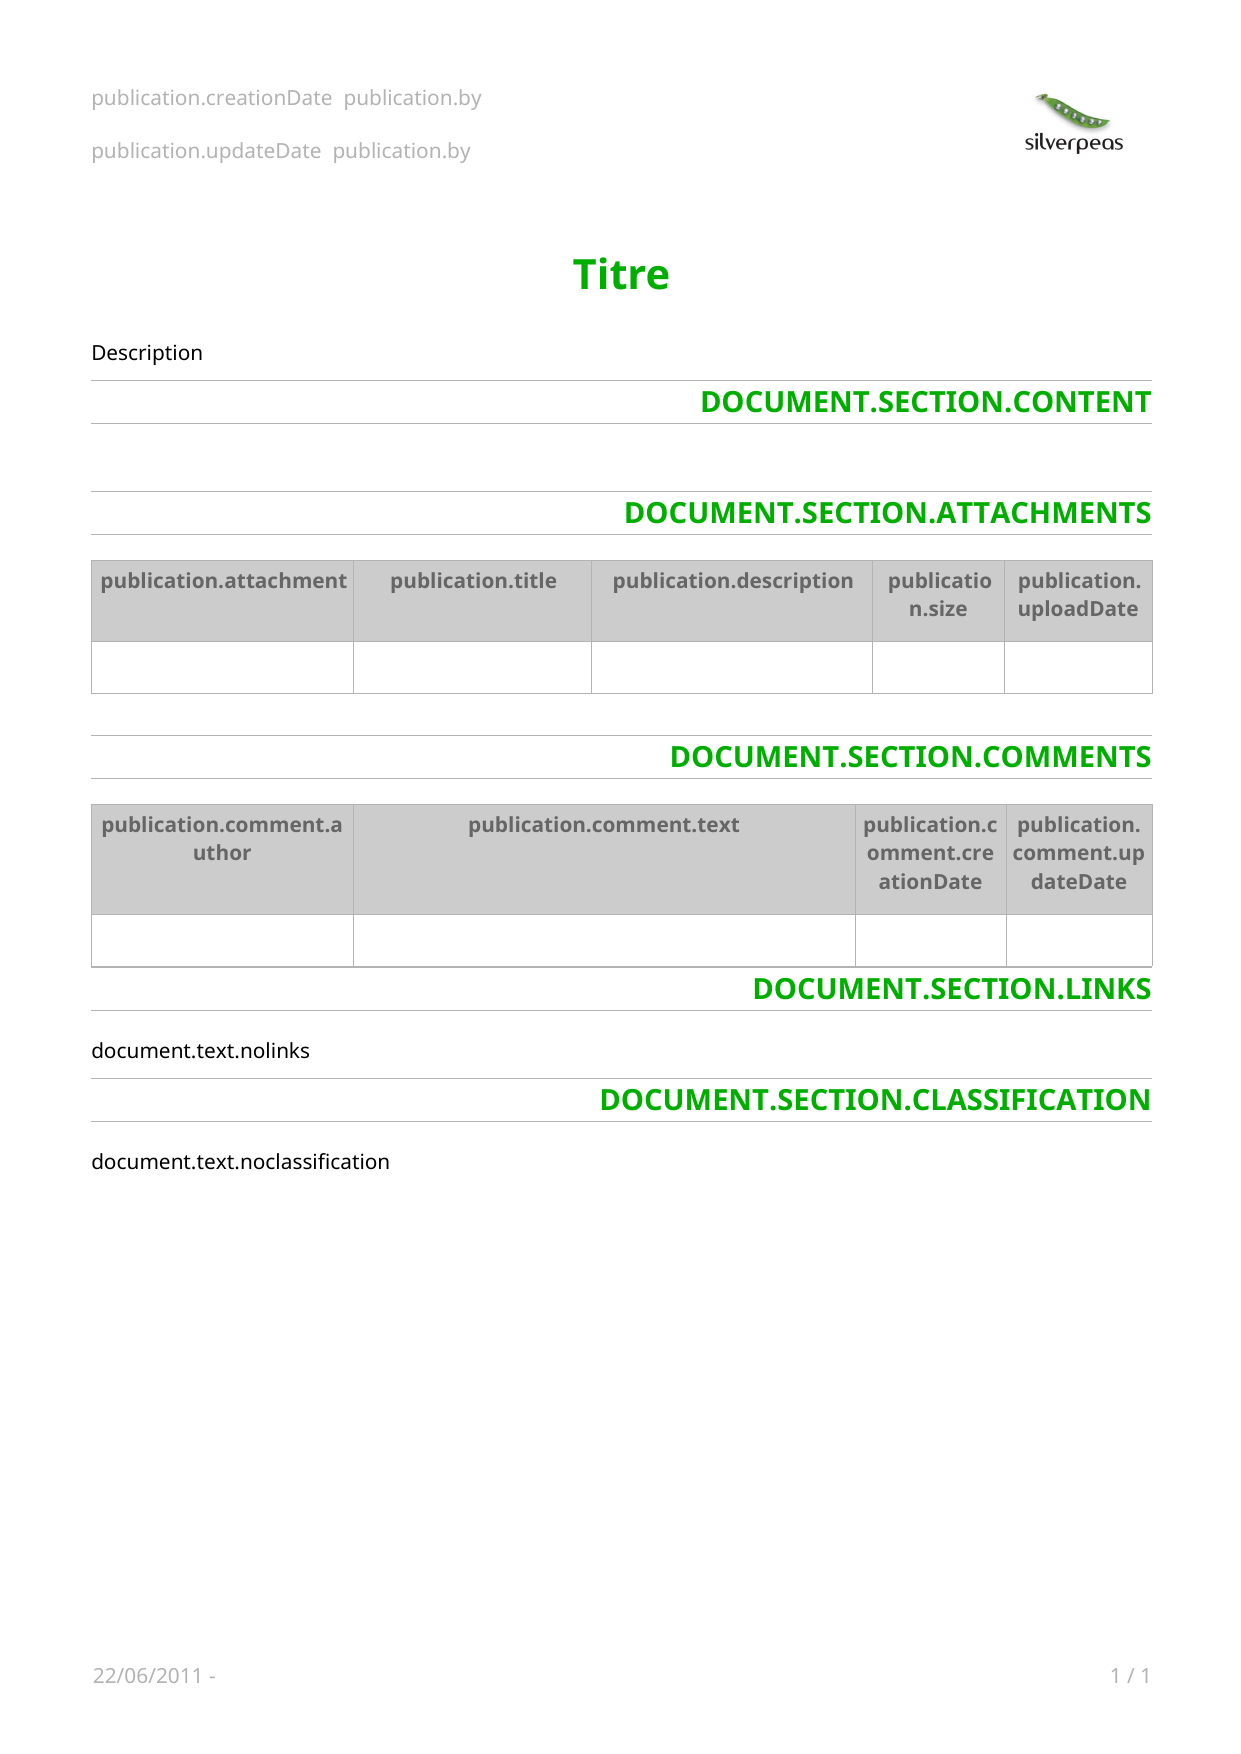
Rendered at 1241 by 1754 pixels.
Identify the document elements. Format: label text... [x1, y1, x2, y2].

table_header publication.comment.author [92, 805, 353, 914]
text Description [91, 338, 1152, 367]
text document.text.nolinks [91, 1036, 1152, 1064]
text document.text.noclassification [91, 1147, 1152, 1175]
table_cell [856, 915, 1006, 966]
subtitle document.section.content [91, 381, 1152, 423]
table_cell [354, 915, 855, 966]
table_header publication.size [873, 561, 1004, 641]
table_cell [1005, 642, 1152, 693]
table_header publication.comment.updateDate [1007, 805, 1152, 914]
table_header publication.title [354, 561, 591, 641]
subtitle document.section.classification [91, 1079, 1152, 1121]
table_cell [92, 642, 353, 693]
subtitle document.section.comments [91, 736, 1152, 778]
table_cell [92, 915, 353, 966]
table_cell [592, 642, 872, 693]
table_header publication.comment.creationDate [856, 805, 1006, 914]
picture [1018, 88, 1130, 159]
table_header publication.attachment [92, 561, 353, 641]
table_cell [1007, 915, 1152, 966]
subtitle document.section.links [91, 968, 1152, 1010]
table_cell [873, 642, 1004, 693]
table_cell [354, 642, 591, 693]
table_header publication.uploadDate [1005, 561, 1152, 641]
text Titre [91, 227, 1152, 302]
subtitle document.section.attachments [91, 492, 1152, 534]
table_header publication.description [592, 561, 872, 641]
table_header publication.comment.text [354, 805, 855, 914]
